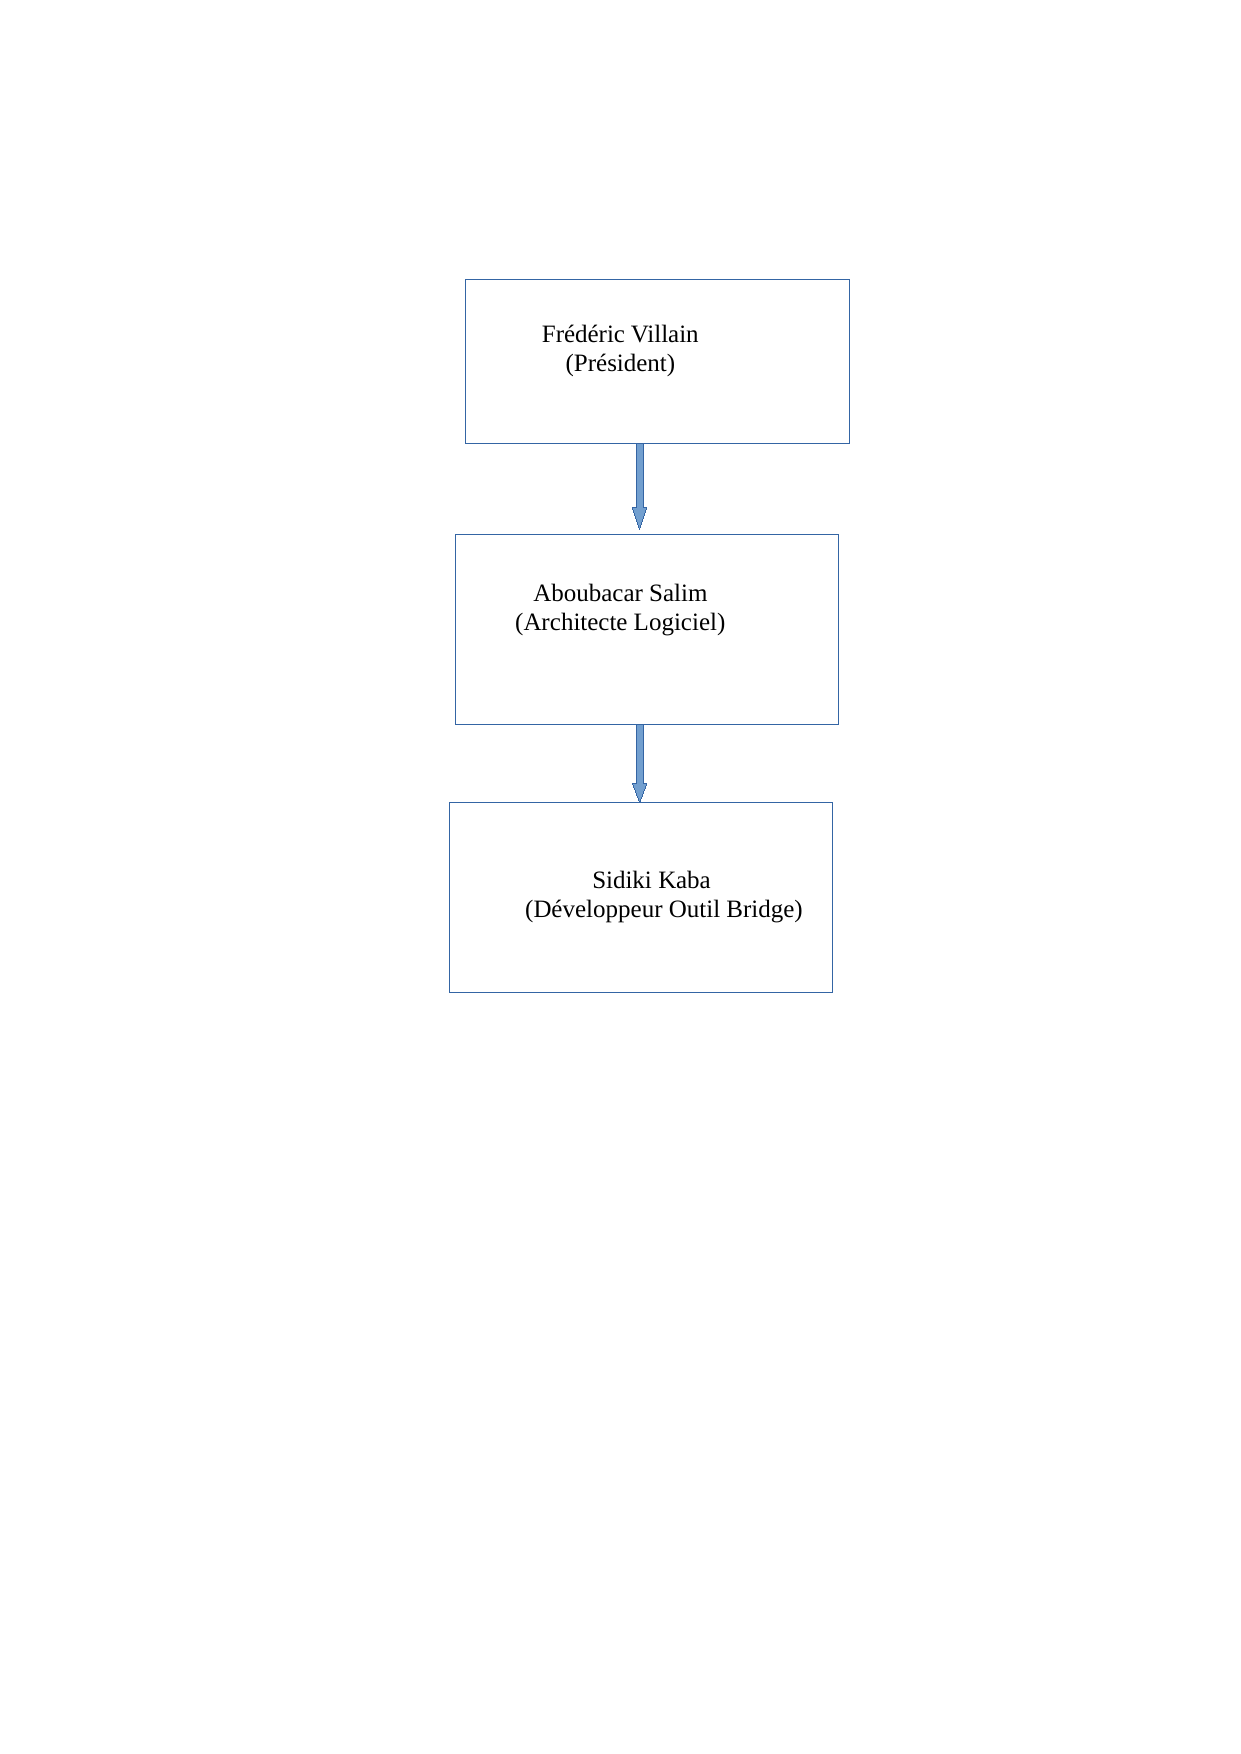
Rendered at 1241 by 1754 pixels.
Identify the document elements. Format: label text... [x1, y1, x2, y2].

text [118, 319, 465, 348]
text [118, 348, 465, 377]
text [118, 578, 455, 607]
text Sidiki Kaba [450, 866, 832, 894]
text [839, 607, 1122, 636]
text [850, 319, 1122, 348]
text [118, 894, 449, 923]
text (Développeur Outil Bridge) [450, 894, 832, 923]
text Frédéric Villain [466, 319, 849, 348]
text [118, 607, 455, 636]
text (Président) [466, 348, 849, 377]
text [839, 578, 1122, 607]
text [833, 894, 1122, 923]
text Aboubacar Salim [456, 578, 838, 607]
text [118, 866, 449, 894]
text [850, 348, 1122, 377]
text (Architecte Logiciel) [456, 607, 838, 636]
text [833, 866, 1122, 894]
